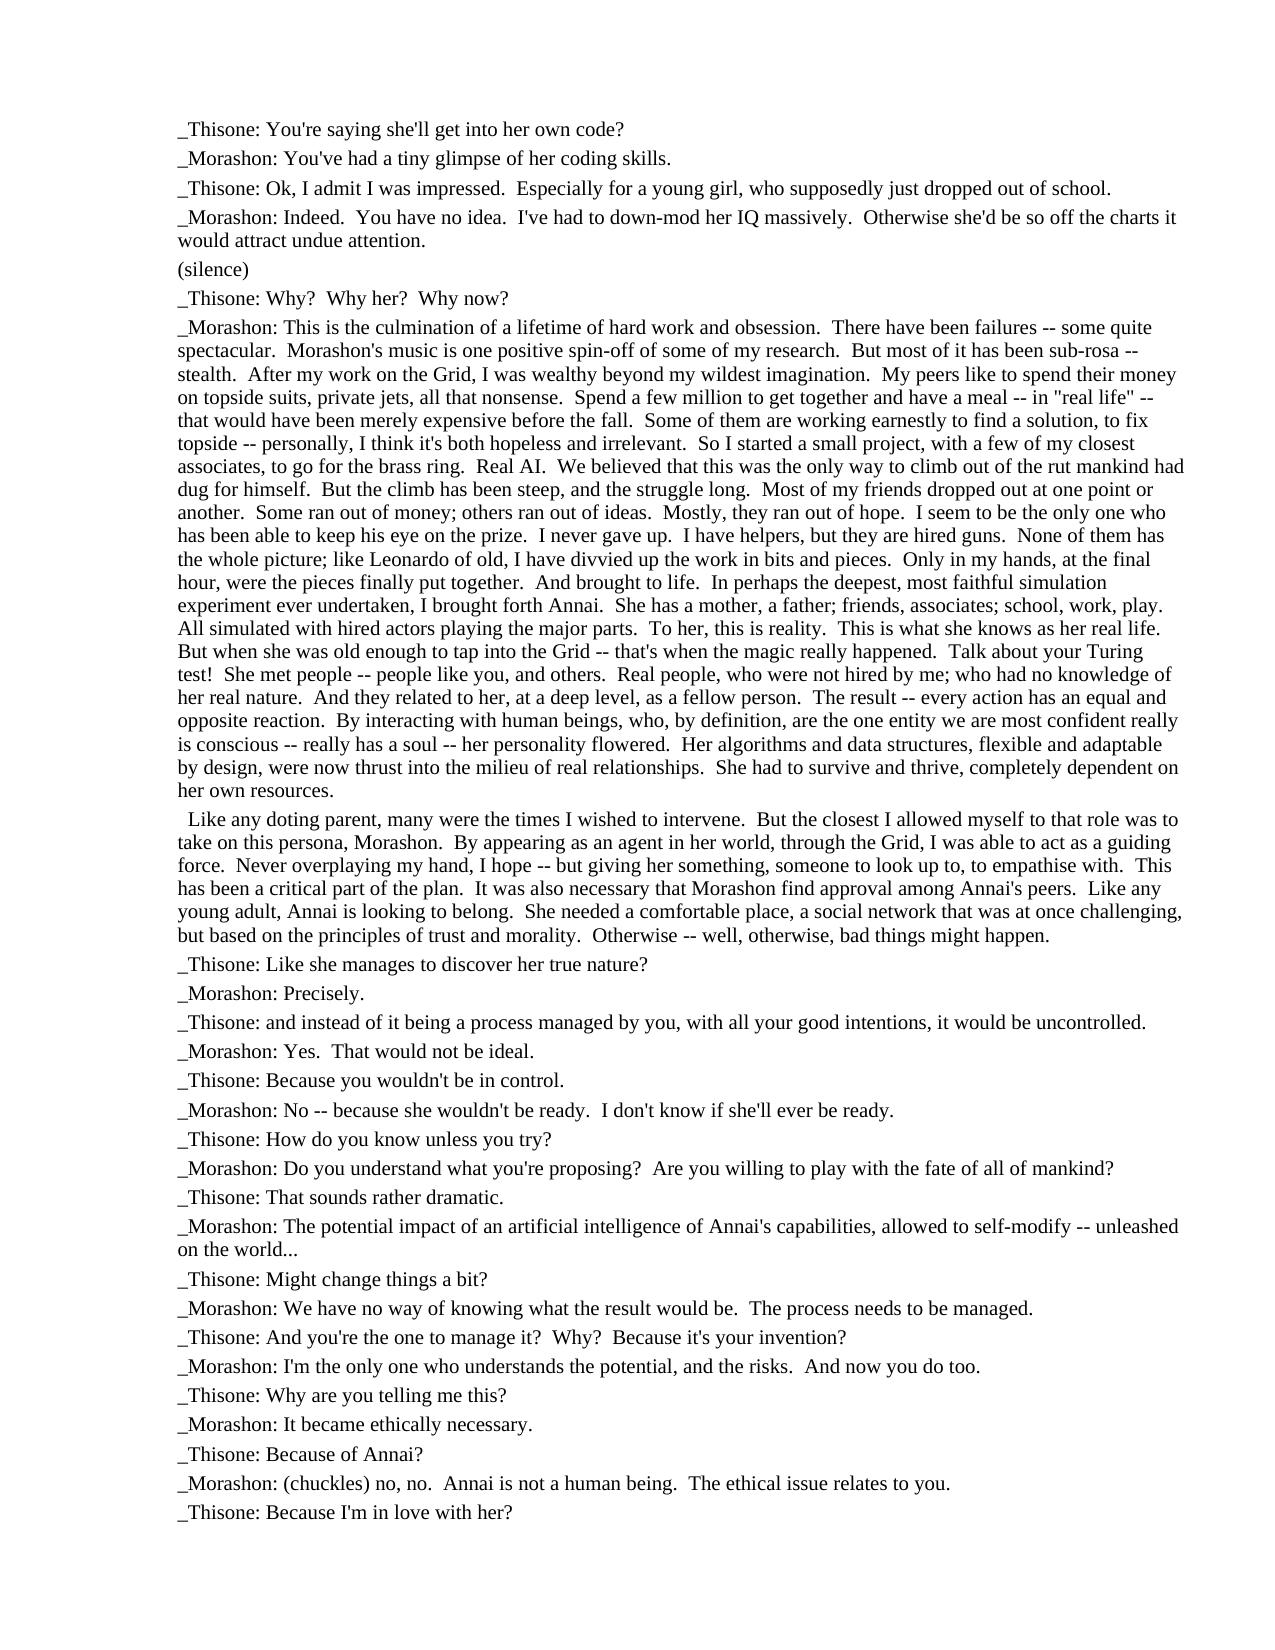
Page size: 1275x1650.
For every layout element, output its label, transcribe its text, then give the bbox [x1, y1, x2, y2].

text Like any doting parent, many were the times I wished to intervene. But the closest I allowed myself to that role was to take on this persona, Morashon. By appearing as an agent in her world, through the Grid, I was able to act as a guiding force. Never overplaying my hand, I hope -- but giving her something, someone to look up to, to empathise with. This has been a critical part of the plan. It was also necessary that Morashon find approval among Annai's peers. Like any young adult, Annai is looking to belong. She needed a comfortable place, a social network that was at once challenging, but based on the principles of trust and morality. Otherwise -- well, otherwise, bad things might happen. [177, 808, 1186, 947]
text _Thisone: You're saying she'll get into her own code? [624, 118, 1186, 141]
text _Thisone: Why are you telling me this? [507, 1384, 1186, 1407]
text _Morashon: We have no way of knowing what the result would be. The process needs to be managed. [1033, 1297, 1186, 1320]
text _Morashon: Yes. That would not be ideal. [534, 1040, 1186, 1063]
text _Thisone: Because I'm in love with her? [513, 1501, 1186, 1524]
text _Morashon: The potential impact of an artificial intelligence of Annai's capabilities, allowed to self-modify -- unleashed on the world... [298, 1215, 1186, 1261]
text _Morashon: You've had a tiny glimpse of her coding skills. [672, 147, 1186, 170]
text _Thisone: Like she manages to discover her true nature? [648, 953, 1186, 976]
text (silence) [249, 258, 1186, 281]
text _Thisone: Because of Annai? [177, 1442, 1186, 1466]
text _Thisone: Might change things a bit? [177, 1267, 1186, 1291]
text _Morashon: This is the culmination of a lifetime of hard work and obsession. There have been failures -- some quite spectacular. Morashon's music is one positive spin-off of some of my research. But most of it has been sub-rosa -- stealth. After my work on the Grid, I was wealthy beyond my wildest imagination. My peers like to spend their money on topside suits, private jets, all that nonsense. Spend a few million to get together and have a meal -- in "real life" -- that would have been merely expensive before the fall. Some of them are working earnestly to find a solution, to fix topside -- personally, I think it's both hopeless and irrelevant. So I started a small project, with a few of my closest associates, to go for the brass ring. Real AI. We believed that this was the only way to climb out of the rut mankind had dug for himself. But the climb has been steep, and the struggle long. Most of my friends dropped out at one point or another. Some ran out of money; others ran out of ideas. Mostly, they ran out of hope. I seem to be the only one who has been able to keep his eye on the prize. I never gave up. I have helpers, but they are hired guns. None of them has the whole picture; like Leonardo of old, I have divvied up the work in bits and pieces. Only in my hands, at the final hour, were the pieces finally put together. And brought to life. In perhaps the deepest, most faithful simulation experiment ever undertaken, I brought forth Annai. She has a mother, a father; friends, associates; school, work, play. All simulated with hired actors playing the major parts. To her, this is reality. This is what she knows as her real life. But when she was old enough to tap into the Grid -- that's when the magic really happened. Talk about your Turing test! She met people -- people like you, and others. Real people, who were not hired by me; who had no knowledge of her real nature. And they related to her, at a deep level, as a fellow person. The result -- every action has an equal and opposite reaction. By interacting with human beings, who, by definition, are the one entity we are most confident really is conscious -- really has a soul -- her personality flowered. Her algorithms and data structures, flexible and adaptable by design, were now thrust into the milieu of real relationships. She had to survive and thrive, completely dependent on her own resources. [177, 316, 1186, 802]
text _Thisone: That sounds rather dramatic. [504, 1186, 1186, 1209]
text _Morashon: (chuckles) no, no. Annai is not a human being. The ethical issue relates to you. [951, 1472, 1186, 1495]
text _Morashon: I'm the only one who understands the potential, and the risks. And now you do too. [981, 1355, 1186, 1378]
text _Thisone: Because you wouldn't be in control. [564, 1069, 1186, 1092]
text _Morashon: No -- because she wouldn't be ready. I don't know if she'll ever be ready. [177, 1098, 1186, 1122]
text _Thisone: And you're the one to manage it? Why? Because it's your invention? [847, 1326, 1186, 1349]
text _Morashon: Precisely. [365, 982, 1186, 1005]
text _Thisone: How do you know unless you try? [552, 1128, 1186, 1151]
text _Morashon: It became ethically necessary. [533, 1413, 1186, 1436]
text _Morashon: Indeed. You have no idea. I've had to down-mod her IQ massively. Otherwise she'd be so off the charts it would attract undue attention. [426, 206, 1186, 252]
text _Thisone: Why? Why her? Why now? [509, 287, 1186, 310]
